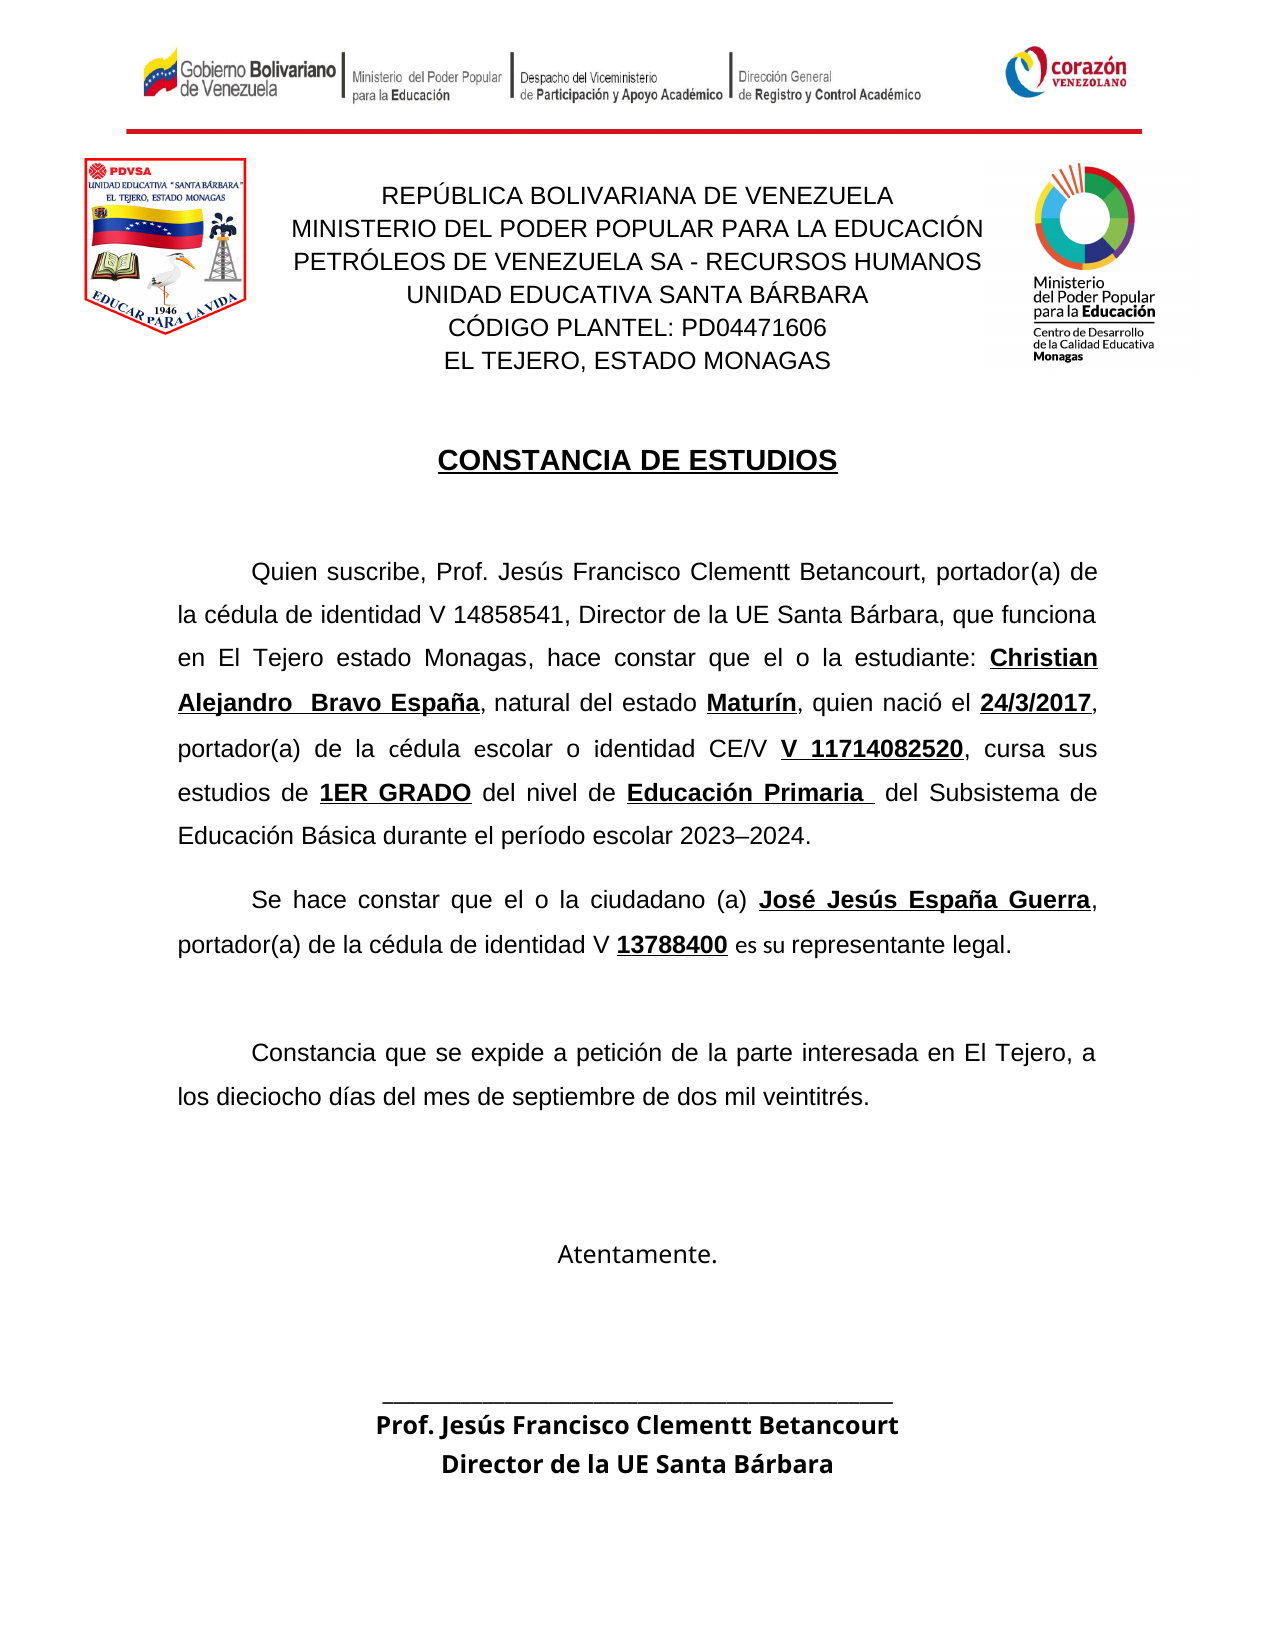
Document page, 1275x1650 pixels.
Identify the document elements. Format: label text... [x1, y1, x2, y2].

picture [79, 158, 252, 335]
picture [978, 153, 1200, 377]
picture [126, 11, 1142, 134]
subtitle PETRÓLEOS DE VENEZUELA SA - RECURSOS HUMANOS [252, 247, 978, 275]
text CÓDIGO PLANTEL: PD04471606 [177, 313, 978, 341]
text Se hace constar que el o la ciudadano (a) José Jesús España Guerra, portador(a) de la cédula de identidad V 13788400 es su representante legal. [177, 885, 1098, 959]
text Constancia que se expide a petición de la parte interesada en El Tejero, a los dieciocho días del mes de septiembre de dos mil veintitrés. [177, 1038, 1098, 1110]
text Prof. Jesús Francisco Clementt Betancourt [177, 1407, 1098, 1441]
subtitle REPÚBLICA BOLIVARIANA DE VENEZUELA [252, 181, 978, 209]
subtitle MINISTERIO DEL PODER POPULAR PARA LA EDUCACIÓN [252, 214, 978, 242]
text Director de la UE Santa Bárbara [177, 1447, 1098, 1481]
text UNIDAD EDUCATIVA SANTA BÁRBARA [252, 280, 978, 308]
text ______________________________________________ [177, 1373, 1098, 1407]
text Quien suscribe, Prof. Jesús Francisco Clementt Betancourt, portador(a) de la cédula de identidad V 14858541, Director de la UE Santa Bárbara, que funciona en El Tejero estado Monagas, hace constar que el o la estudiante: Christian Alejandro Bravo España, natural del estado Maturín, quien nació el 24/3/2017, portador(a) de la cédula escolar o identidad CE/V V 11714082520, cursa sus estudios de 1ER GRADO del nivel de Educación Primaria del Subsistema de Educación Básica durante el período escolar 2023–2024. [177, 557, 1098, 849]
text EL TEJERO, ESTADO MONAGAS [177, 346, 978, 374]
subtitle CONSTANCIA DE ESTUDIOS [177, 443, 1098, 476]
text Atentamente. [177, 1237, 1098, 1271]
